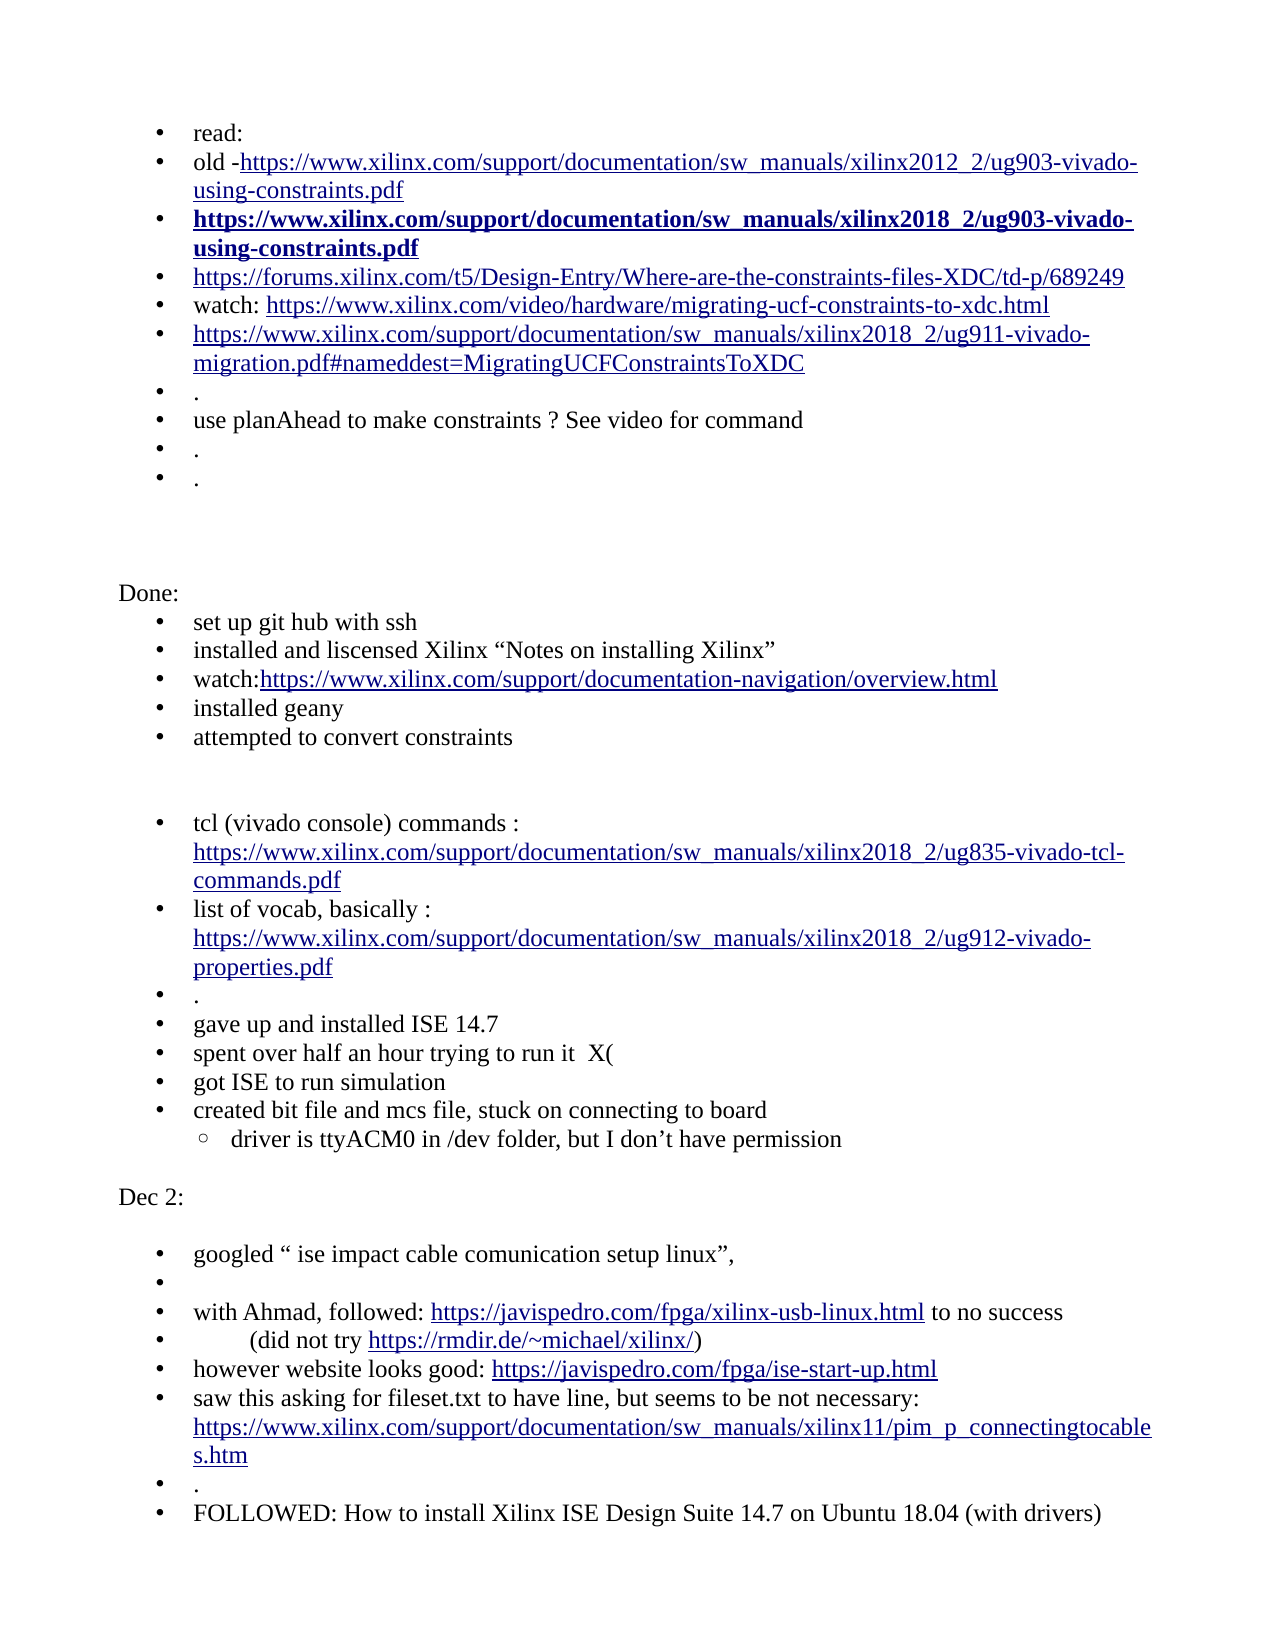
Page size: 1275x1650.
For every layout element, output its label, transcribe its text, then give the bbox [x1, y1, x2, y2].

list (did not try https://rmdir.de/~michael/xilinx/) [156, 1326, 1157, 1354]
list tcl (vivado console) commands : https://www.xilinx.com/support/documentation/sw_manuals/xilinx2018_2/ug835-vivado-tcl-commands.pdf [156, 808, 1157, 894]
list https://www.xilinx.com/support/documentation/sw_manuals/xilinx2018_2/ug903-vivado-using-constraints.pdf [156, 204, 1157, 262]
list driver is ttyACM0 in /dev folder, but I don’t have permission [193, 1124, 1157, 1153]
list use planAhead to make constraints ? See video for command [156, 406, 1157, 434]
list attempted to convert constraints [156, 722, 1157, 751]
text Done: [118, 578, 1157, 607]
list installed geany [156, 693, 1157, 722]
list . [156, 463, 1157, 492]
list saw this asking for fileset.txt to have line, but seems to be not necessary: https://www.xilinx.com/support/documentation/sw_manuals/xilinx11/pim_p_connectingtocables.htm [156, 1383, 1157, 1469]
list however website looks good: https://javispedro.com/fpga/ise-start-up.html [156, 1354, 1157, 1383]
list https://forums.xilinx.com/t5/Design-Entry/Where-are-the-constraints-files-XDC/td-p/689249 [156, 262, 1157, 291]
list gave up and installed ISE 14.7 [156, 1009, 1157, 1038]
list FOLLOWED: How to install Xilinx ISE Design Suite 14.7 on Ubuntu 18.04 (with drivers) [156, 1498, 1157, 1527]
list watch:https://www.xilinx.com/support/documentation-navigation/overview.html [156, 664, 1157, 693]
list with Ahmad, followed: https://javispedro.com/fpga/xilinx-usb-linux.html to no success [156, 1297, 1157, 1326]
list old -https://www.xilinx.com/support/documentation/sw_manuals/xilinx2012_2/ug903-vivado-using-constraints.pdf [156, 147, 1157, 204]
list spent over half an hour trying to run it X( [156, 1038, 1157, 1067]
list . [156, 434, 1157, 463]
list got ISE to run simulation [156, 1067, 1157, 1096]
list . [156, 1469, 1157, 1498]
list created bit file and mcs file, stuck on connecting to board [156, 1096, 1157, 1124]
list https://www.xilinx.com/support/documentation/sw_manuals/xilinx2018_2/ug911-vivado-migration.pdf#nameddest=MigratingUCFConstraintsToXDC [156, 319, 1157, 377]
list read: [156, 118, 1157, 147]
list list of vocab, basically : https://www.xilinx.com/support/documentation/sw_manuals/xilinx2018_2/ug912-vivado-properties.pdf [156, 894, 1157, 981]
list . [156, 377, 1157, 406]
list watch: https://www.xilinx.com/video/hardware/migrating-ucf-constraints-to-xdc.html [156, 291, 1157, 319]
text Dec 2: [118, 1182, 1157, 1211]
list googled “ ise impact cable comunication setup linux”, [156, 1239, 1157, 1268]
list set up git hub with ssh [156, 607, 1157, 636]
list . [156, 981, 1157, 1009]
list installed and liscensed Xilinx “Notes on installing Xilinx” [156, 636, 1157, 664]
